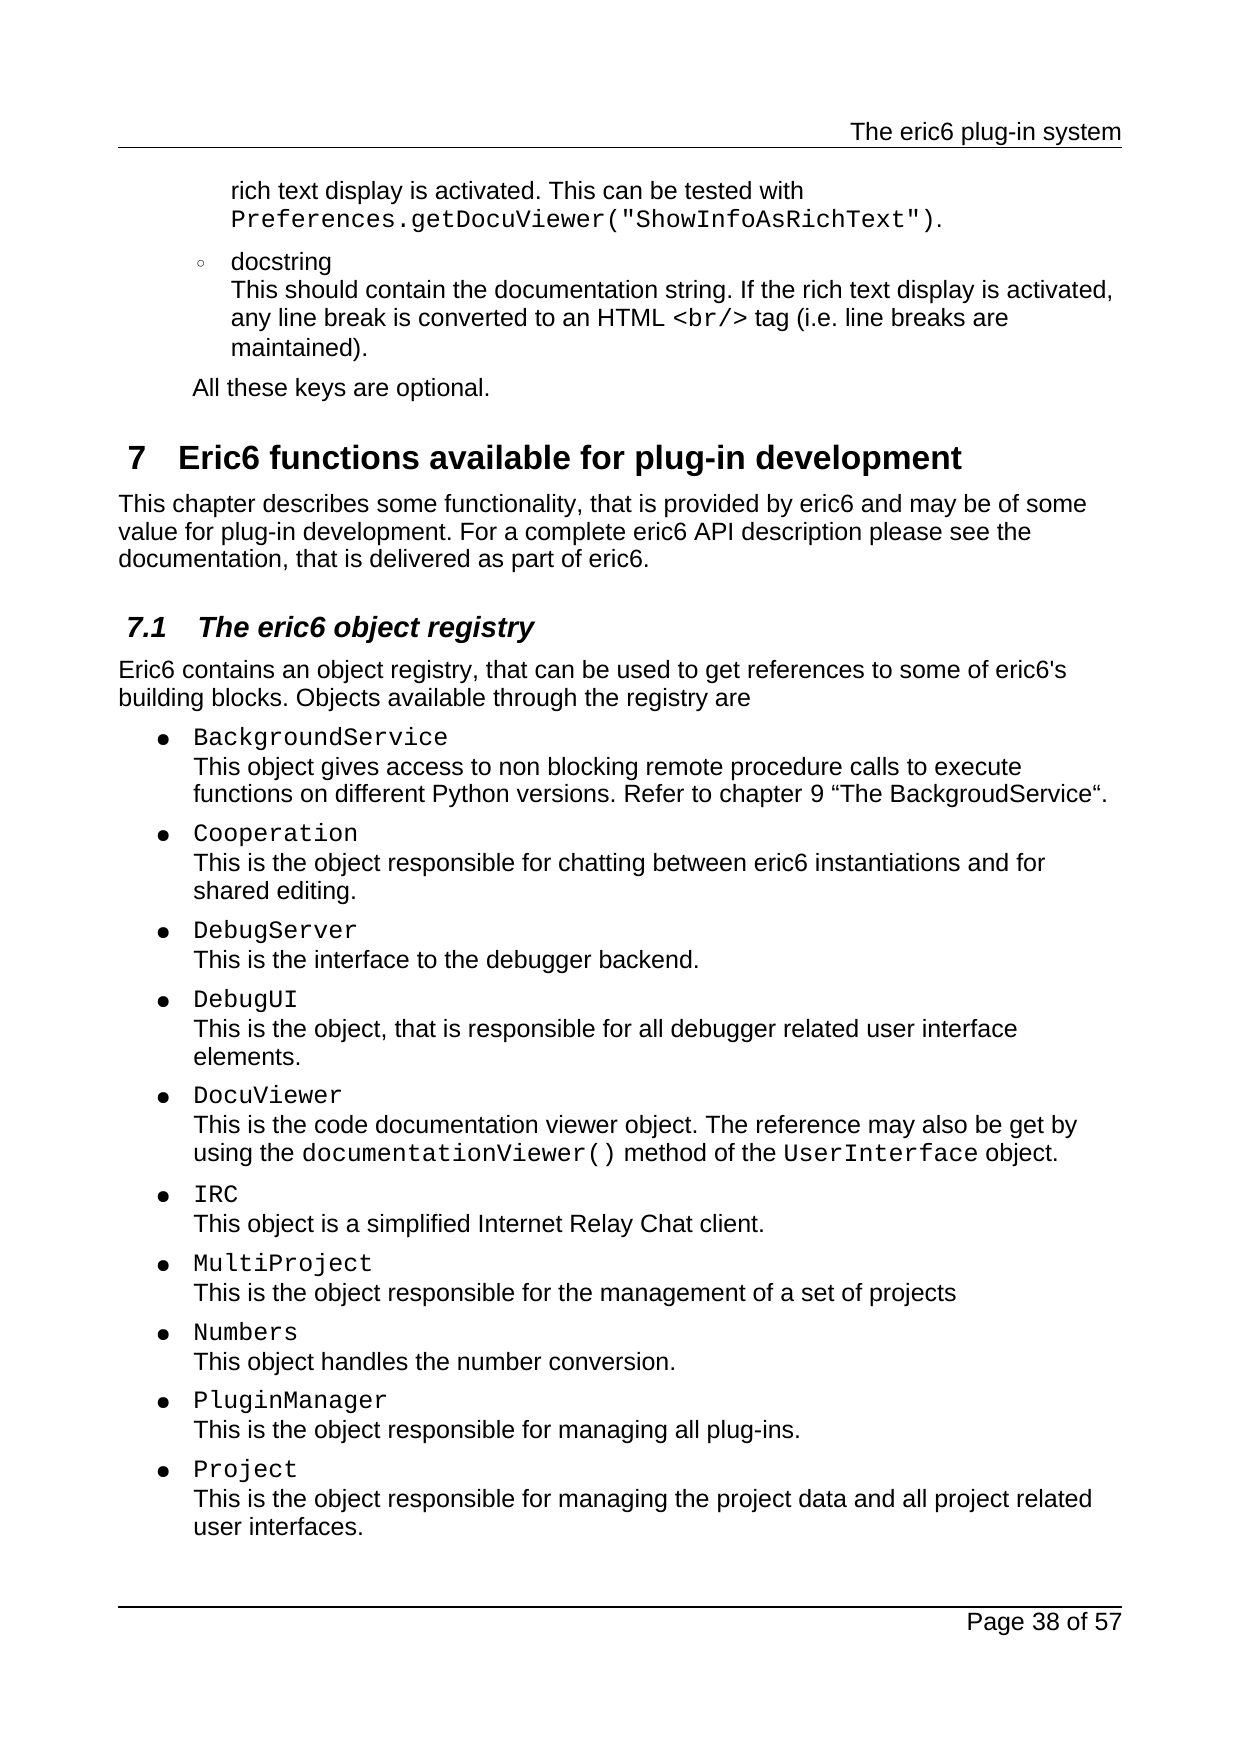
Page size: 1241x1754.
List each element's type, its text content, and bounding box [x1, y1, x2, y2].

list DebugUI This is the object, that is responsible for all debugger related user interface elements. [156, 986, 1122, 1070]
list docstring This should contain the documentation string. If the rich text display is activated, any line break is converted to an HTML <br/> tag (i.e. line breaks are maintained). [193, 248, 1122, 361]
subtitle Eric6 functions available for plug-in development [118, 439, 1122, 477]
list PluginManager This is the object responsible for managing all plug-ins. [156, 1388, 1122, 1444]
list rich text display is activated. This can be tested with Preferences.getDocuViewer("ShowInfoAsRichText"). [193, 177, 1122, 235]
list Project This is the object responsible for managing the project data and all project related user interfaces. [156, 1457, 1122, 1541]
text This chapter describes some functionality, that is provided by eric6 and may be of some value for plug-in development. For a complete eric6 API description please see the documentation, that is delivered as part of eric6. [118, 489, 1122, 573]
text All these keys are optional. [118, 374, 1122, 402]
list IRC This object is a simplified Internet Relay Chat client. [156, 1182, 1122, 1238]
list Cooperation This is the object responsible for chatting between eric6 instantiations and for shared editing. [156, 821, 1122, 905]
list DebugServer This is the interface to the debugger backend. [156, 917, 1122, 974]
list Numbers This object handles the number conversion. [156, 1319, 1122, 1375]
subtitle The eric6 object registry [118, 611, 1122, 643]
list MultiProject This is the object responsible for the management of a set of projects [156, 1250, 1122, 1307]
text Eric6 contains an object registry, that can be used to get references to some of eric6's building blocks. Objects available through the registry are [118, 656, 1122, 712]
list BackgroundService This object gives access to non blocking remote procedure calls to execute functions on different Python versions. Refer to chapter 9 “The BackgroudService“. [156, 724, 1122, 808]
list DocuViewer This is the code documentation viewer object. The reference may also be get by using the documentationViewer() method of the UserInterface object. [156, 1083, 1122, 1169]
